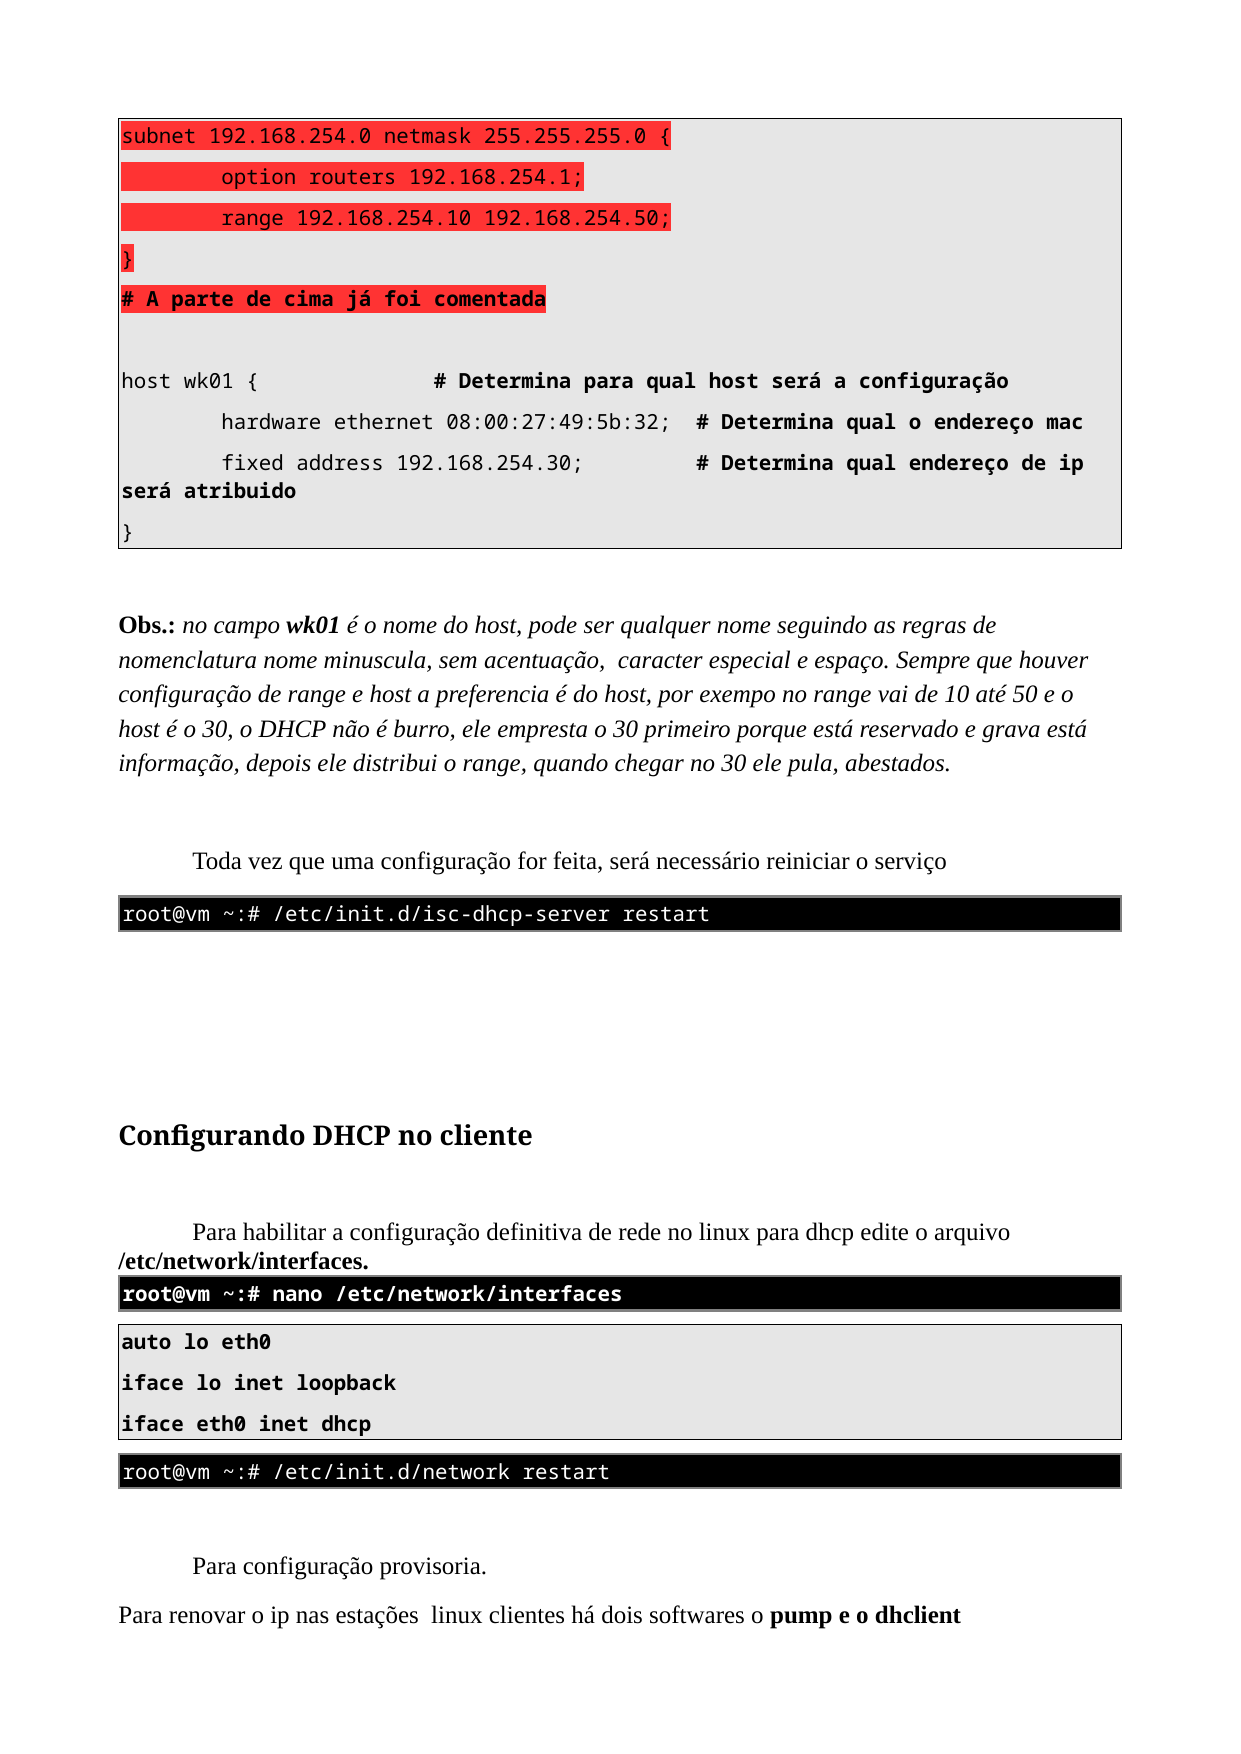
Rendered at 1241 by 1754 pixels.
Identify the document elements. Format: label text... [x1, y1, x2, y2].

text # A parte de cima já foi comentada [119, 281, 1121, 313]
subtitle Configurando DHCP no cliente [118, 1117, 1122, 1153]
text root@vm ~:# nano /etc/network/interfaces [120, 1277, 1120, 1309]
text auto lo eth0 [119, 1325, 1121, 1356]
text } [119, 514, 1121, 548]
text Para renovar o ip nas estações linux clientes há dois softwares o pump e o dhclient [118, 1600, 1122, 1629]
text Toda vez que uma configuração for feita, será necessário reiniciar o serviço [118, 846, 1122, 875]
text hardware ethernet 08:00:27:49:5b:32; # Determina qual o endereço mac [119, 404, 1121, 436]
text range 192.168.254.10 192.168.254.50; [119, 200, 1121, 231]
text option routers 192.168.254.1; [119, 159, 1121, 191]
text fixed address 192.168.254.30; # Determina qual endereço de ip será atribuido [119, 445, 1121, 505]
text host wk01 { # Determina para qual host será a configuração [119, 363, 1121, 395]
text subnet 192.168.254.0 netmask 255.255.255.0 { [119, 119, 1121, 150]
text Para configuração provisoria. [118, 1551, 1122, 1580]
text } [119, 241, 1121, 272]
text root@vm ~:# /etc/init.d/network restart [120, 1455, 1120, 1487]
text root@vm ~:# /etc/init.d/isc-dhcp-server restart [120, 898, 1120, 930]
text iface lo inet loopback [119, 1365, 1121, 1396]
text Obs.: no campo wk01 é o nome do host, pode ser qualquer nome seguindo as regras de nomenclatura nome minuscula, sem acentuação, caracter especial e espaço. Sempre que houver configuração de range e host a preferencia é do host, por exempo no range vai de 10 até 50 e o host é o 30, o DHCP não é burro, ele empresta o 30 primeiro porque está reservado e grava está informação, depois ele distribui o range, quando chegar no 30 ele pula, abestados. [118, 610, 1122, 777]
text iface eth0 inet dhcp [119, 1406, 1121, 1439]
text Para habilitar a configuração definitiva de rede no linux para dhcp edite o arquivo /etc/network/interfaces. [118, 1217, 1122, 1275]
